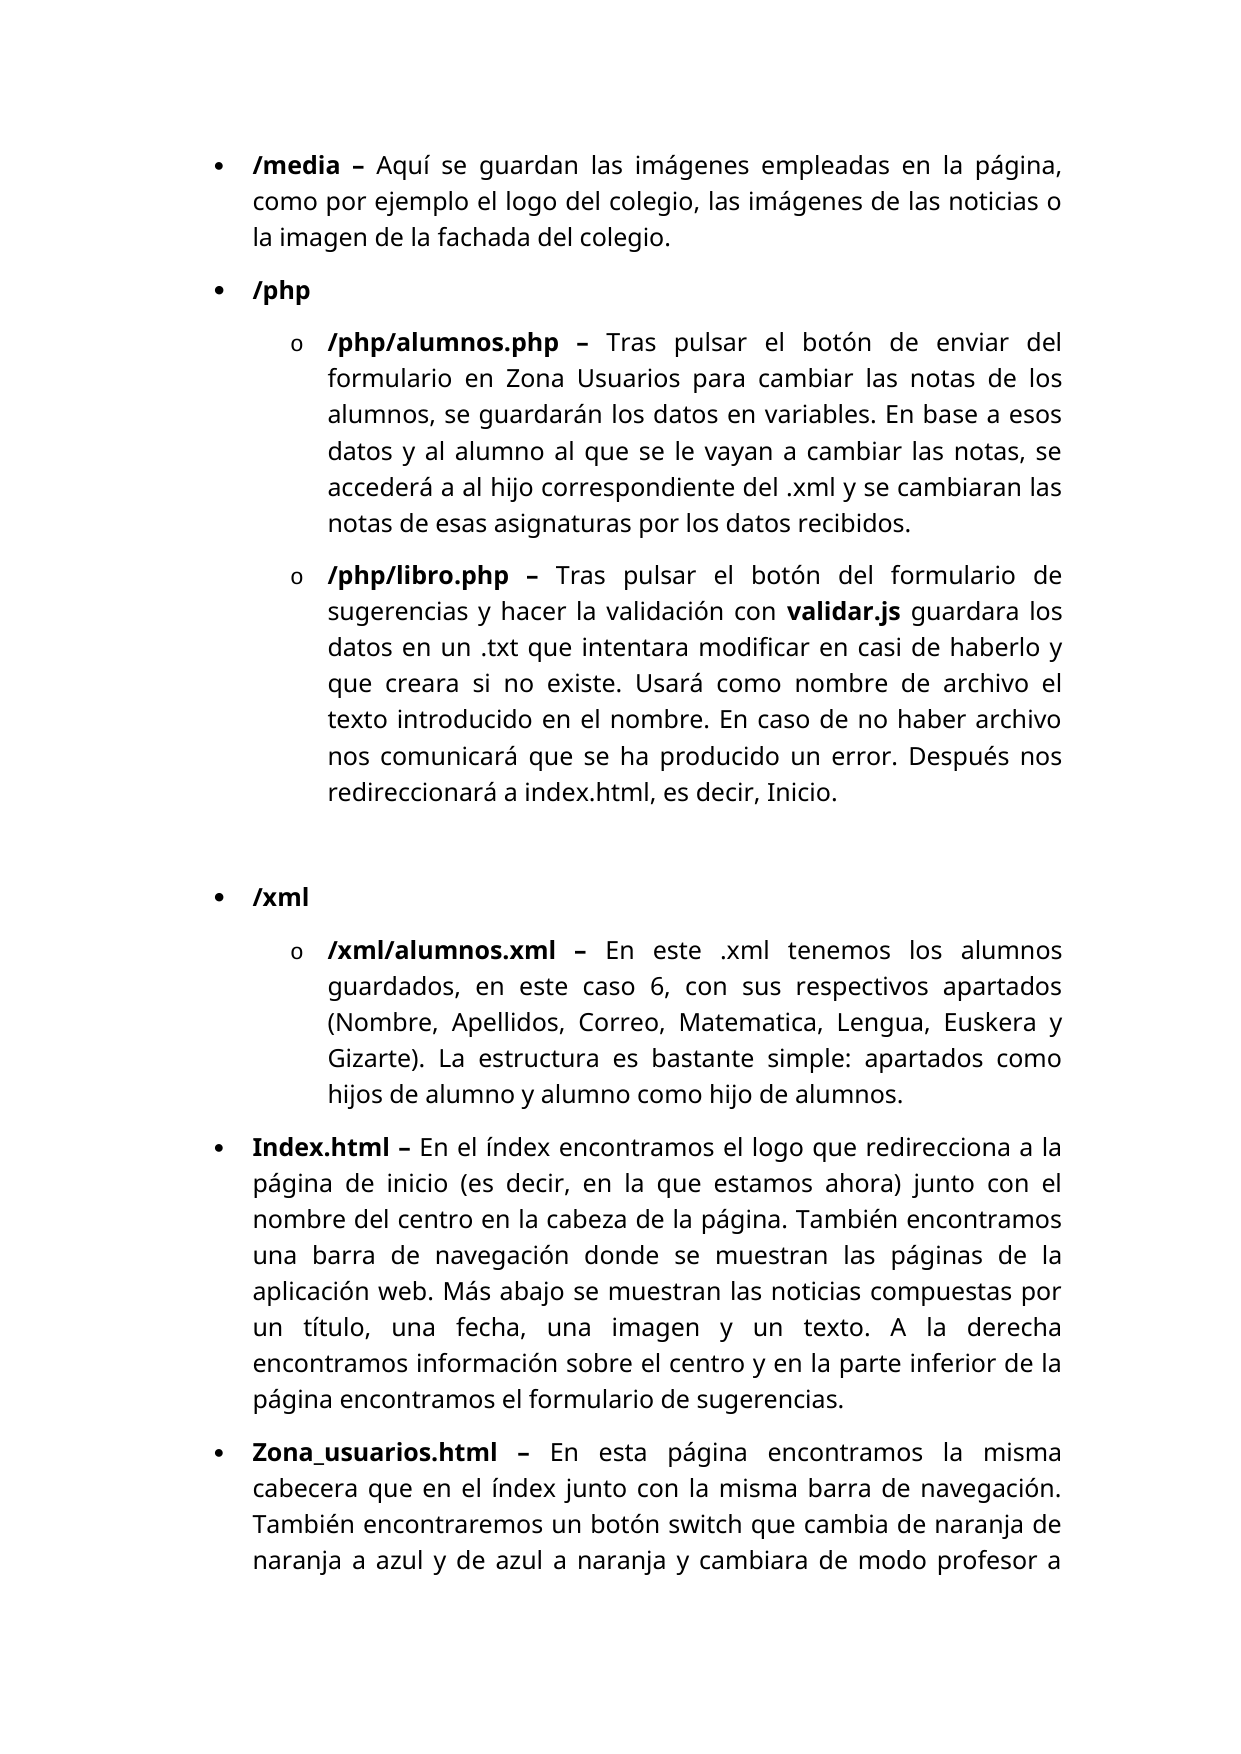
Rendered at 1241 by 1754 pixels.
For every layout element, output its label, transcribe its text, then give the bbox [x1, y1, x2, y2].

list Zona_usuarios.html – En esta página encontramos la misma cabecera que en el índex junto con la misma barra de navegación. También encontraremos un botón switch que cambia de naranja de naranja a azul y de azul a naranja y cambiara de modo profesor a [215, 1434, 1063, 1576]
list /php/libro.php – Tras pulsar el botón del formulario de sugerencias y hacer la validación con validar.js guardara los datos en un .txt que intentara modificar en casi de haberlo y que creara si no existe. Usará como nombre de archivo el texto introducido en el nombre. En caso de no haber archivo nos comunicará que se ha producido un error. Después nos redireccionará a index.html, es decir, Inicio. [290, 558, 1063, 808]
list /xml/alumnos.xml – En este .xml tenemos los alumnos guardados, en este caso 6, con sus respectivos apartados (Nombre, Apellidos, Correo, Matematica, Lengua, Euskera y Gizarte). La estructura es bastante simple: apartados como hijos de alumno y alumno como hijo de alumnos. [290, 932, 1063, 1111]
list /xml [215, 880, 1063, 914]
list /php/alumnos.php – Tras pulsar el botón de enviar del formulario en Zona Usuarios para cambiar las notas de los alumnos, se guardarán los datos en variables. En base a esos datos y al alumno al que se le vayan a cambiar las notas, se accederá a al hijo correspondiente del .xml y se cambiaran las notas de esas asignaturas por los datos recibidos. [290, 325, 1063, 539]
list /media – Aquí se guardan las imágenes empleadas en la página, como por ejemplo el logo del colegio, las imágenes de las noticias o la imagen de la fachada del colegio. [215, 148, 1063, 254]
list Index.html – En el índex encontramos el logo que redirecciona a la página de inicio (es decir, en la que estamos ahora) junto con el nombre del centro en la cabeza de la página. También encontramos una barra de navegación donde se muestran las páginas de la aplicación web. Más abajo se muestran las noticias compuestas por un título, una fecha, una imagen y un texto. A la derecha encontramos información sobre el centro y en la parte inferior de la página encontramos el formulario de sugerencias. [215, 1129, 1063, 1416]
list /php [215, 272, 1063, 306]
